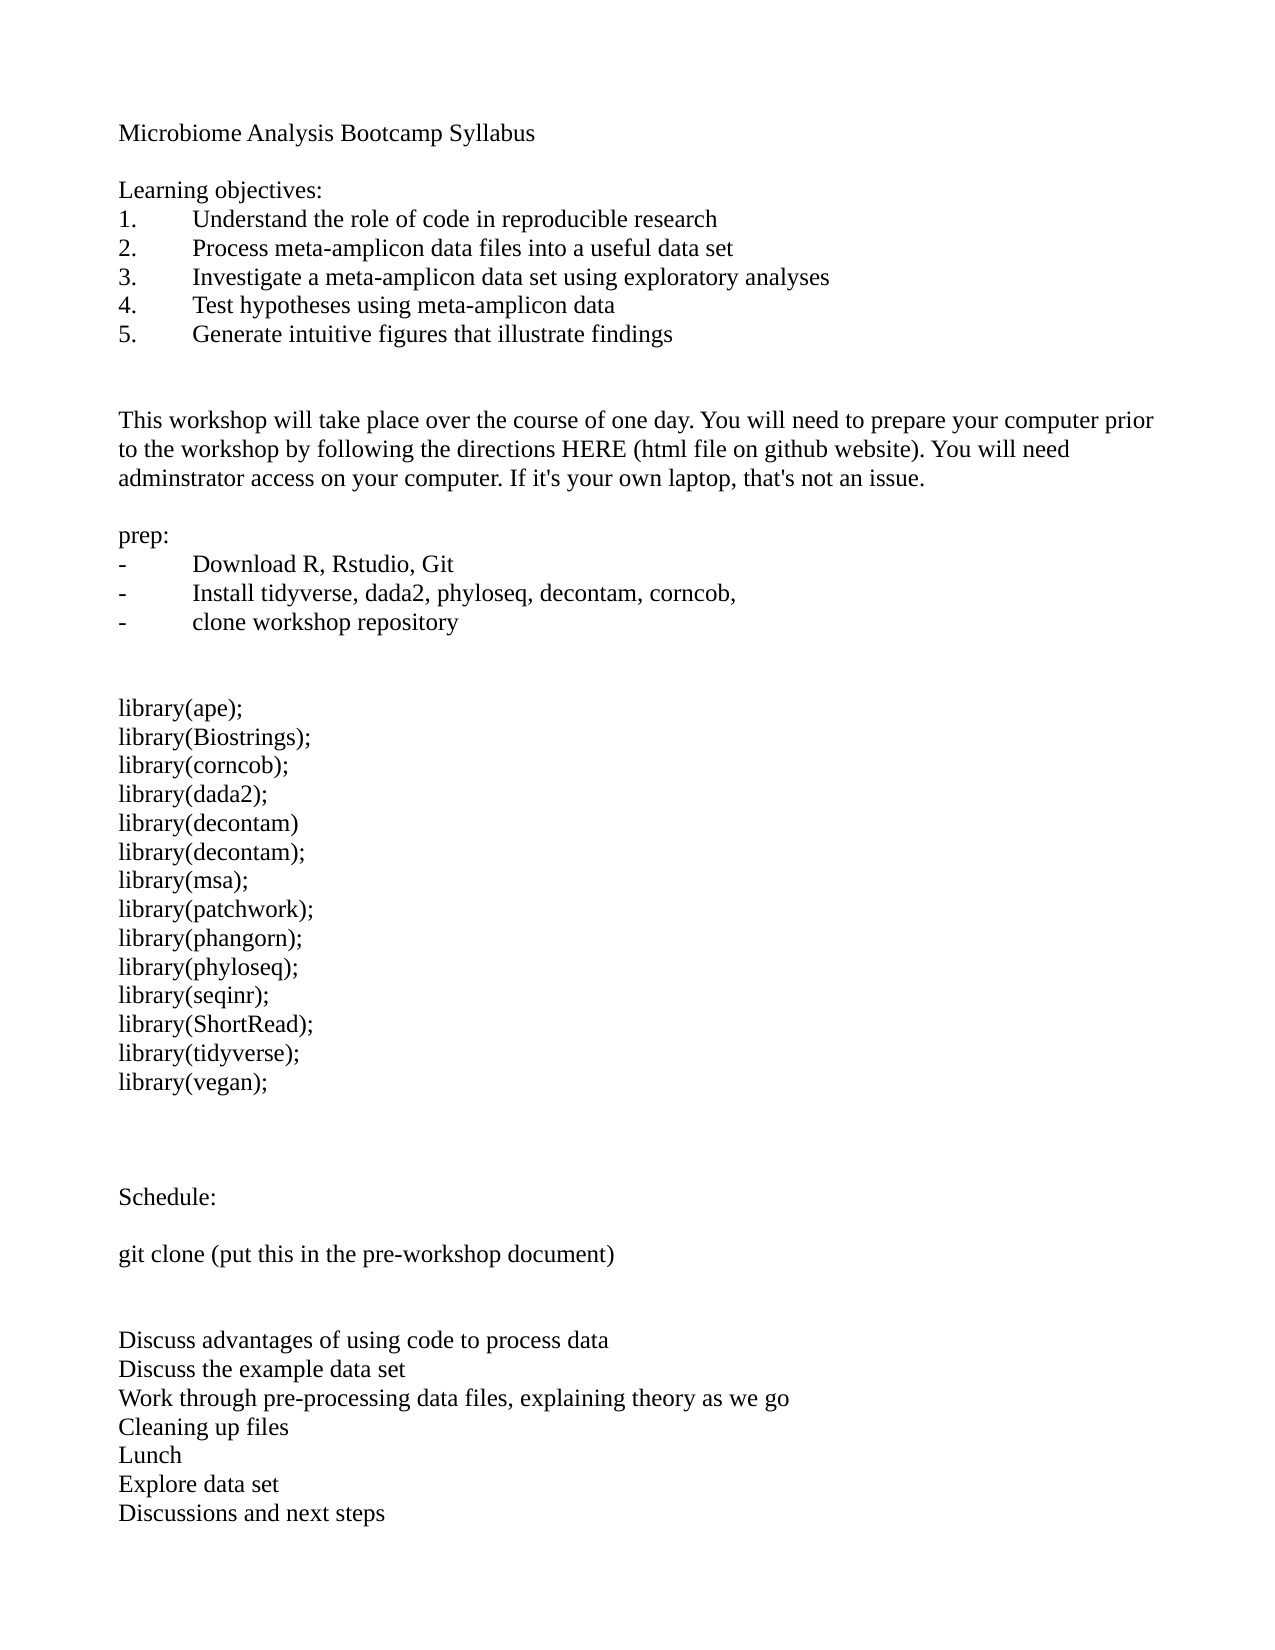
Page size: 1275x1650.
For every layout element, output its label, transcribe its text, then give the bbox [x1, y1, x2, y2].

text library(ape); [118, 693, 1157, 722]
text 3. Investigate a meta-amplicon data set using exploratory analyses [118, 262, 1157, 291]
text 5. Generate intuitive figures that illustrate findings [118, 319, 1157, 348]
text library(Biostrings); [118, 722, 1157, 751]
text library(patchwork); [118, 894, 1157, 923]
text Schedule: [118, 1182, 1157, 1211]
text Explore data set [118, 1469, 1157, 1498]
text Learning objectives: [118, 176, 1157, 204]
text library(dada2); [118, 779, 1157, 808]
text Discuss the example data set [118, 1354, 1157, 1383]
text Microbiome Analysis Bootcamp Syllabus [118, 118, 1157, 147]
text library(phyloseq); [118, 952, 1157, 981]
text - Install tidyverse, dada2, phyloseq, decontam, corncob, [118, 578, 1157, 607]
text library(corncob); [118, 751, 1157, 779]
text - Download R, Rstudio, Git [118, 549, 1157, 578]
text This workshop will take place over the course of one day. You will need to prepare your computer prior to the workshop by following the directions HERE (html file on github website). You will need adminstrator access on your computer. If it's your own laptop, that's not an issue. [118, 406, 1157, 492]
text library(vegan); [118, 1067, 1157, 1096]
text git clone (put this in the pre-workshop document) [118, 1239, 1157, 1268]
text library(tidyverse); [118, 1038, 1157, 1067]
text 1. Understand the role of code in reproducible research [118, 204, 1157, 233]
text - clone workshop repository [118, 607, 1157, 636]
text library(phangorn); [118, 923, 1157, 952]
text Lunch [118, 1441, 1157, 1469]
text 4. Test hypotheses using meta-amplicon data [118, 291, 1157, 319]
text Discuss advantages of using code to process data [118, 1326, 1157, 1354]
text Discussions and next steps [118, 1498, 1157, 1527]
text 2. Process meta-amplicon data files into a useful data set [118, 233, 1157, 262]
text library(msa); [118, 866, 1157, 894]
text library(ShortRead); [118, 1009, 1157, 1038]
text library(decontam) [118, 808, 1157, 837]
text library(decontam); [118, 837, 1157, 866]
text prep: [118, 521, 1157, 549]
text Cleaning up files [118, 1412, 1157, 1441]
text library(seqinr); [118, 981, 1157, 1009]
text Work through pre-processing data files, explaining theory as we go [118, 1383, 1157, 1412]
